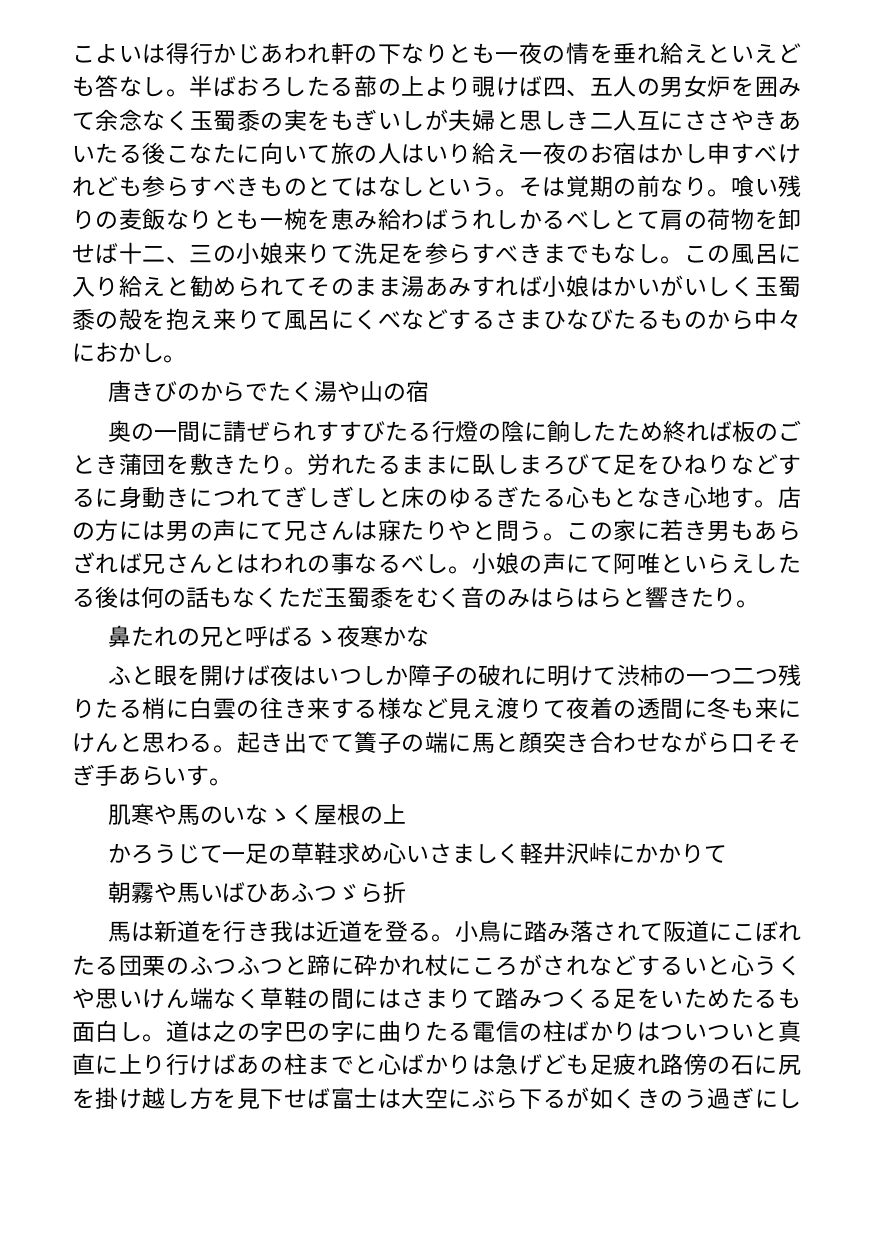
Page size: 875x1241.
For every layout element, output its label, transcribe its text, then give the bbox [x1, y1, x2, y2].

text 朝霧や馬いばひあふつゞら折 [72, 875, 802, 908]
text こよいは得行かじあわれ軒の下なりとも一夜の情を垂れ給えといえども答なし。半ばおろしたる蔀の上より覗けば四、五人の男女炉を囲みて余念なく玉蜀黍の実をもぎいしが夫婦と思しき二人互にささやきあいたる後こなたに向いて旅の人はいり給え一夜のお宿はかし申すべけれども参らすべきものとてはなしという。そは覚期の前なり。喰い残りの麦飯なりとも一椀を恵み給わばうれしかるべしとて肩の荷物を卸せば十二、三の小娘来りて洗足を参らすべきまでもなし。この風呂に入り給えと勧められてそのまま湯あみすれば小娘はかいがいしく玉蜀黍の殻を抱え来りて風呂にくべなどするさまひなびたるものから中々におかし。 [72, 36, 802, 368]
text かろうじて一足の草鞋求め心いさましく軽井沢峠にかかりて [72, 836, 802, 869]
text ふと眼を開けば夜はいつしか障子の破れに明けて渋柿の一つ二つ残りたる梢に白雲の往き来する様など見え渡りて夜着の透間に冬も来にけんと思わる。起き出でて簀子の端に馬と顔突き合わせながら口そそぎ手あらいす。 [72, 658, 802, 791]
text 鼻たれの兄と呼ばるゝ夜寒かな [72, 619, 802, 652]
text 奥の一間に請ぜられすすびたる行燈の陰に餉したため終れば板のごとき蒲団を敷きたり。労れたるままに臥しまろびて足をひねりなどするに身動きにつれてぎしぎしと床のゆるぎたる心もとなき心地す。店の方には男の声にて兄さんは寐たりやと問う。この家に若き男もあらざれば兄さんとはわれの事なるべし。小娘の声にて阿唯といらえしたる後は何の話もなくただ玉蜀黍をむく音のみはらはらと響きたり。 [72, 413, 802, 613]
text 馬は新道を行き我は近道を登る。小鳥に踏み落されて阪道にこぼれたる団栗のふつふつと蹄に砕かれ杖にころがされなどするいと心うくや思いけん端なく草鞋の間にはさまりて踏みつくる足をいためたるも面白し。道は之の字巴の字に曲りたる電信の柱ばかりはついついと真直に上り行けばあの柱までと心ばかりは急げども足疲れ路傍の石に尻を掛け越し方を見下せば富士は大空にぶら下るが如くきのう過ぎにし [72, 914, 802, 1114]
text 肌寒や馬のいなゝく屋根の上 [72, 797, 802, 830]
text 唐きびのからでたく湯や山の宿 [72, 374, 802, 407]
